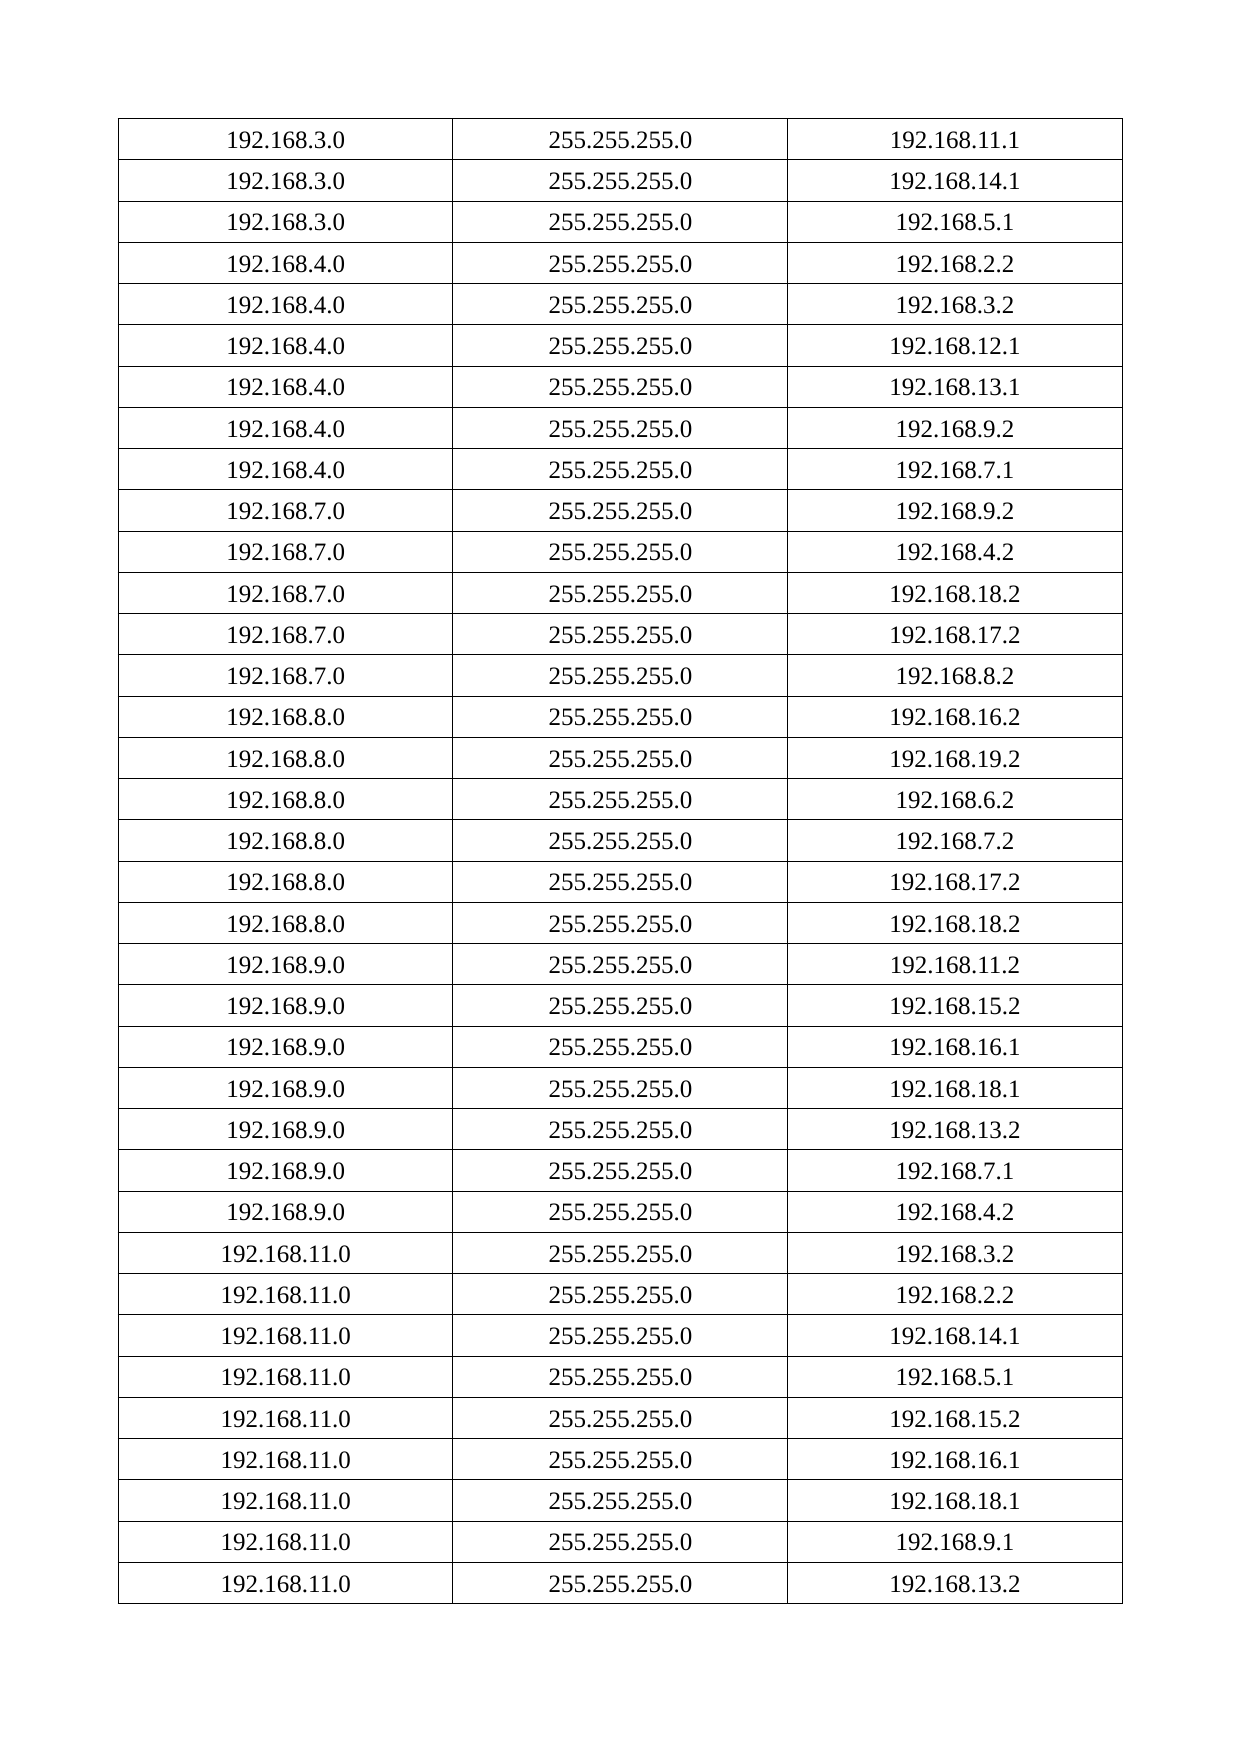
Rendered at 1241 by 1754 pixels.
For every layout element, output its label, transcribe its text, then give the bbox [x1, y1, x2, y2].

table_cell 192.168.11.0 [119, 1274, 452, 1314]
table_cell 255.255.255.0 [453, 1315, 787, 1356]
table_cell 255.255.255.0 [453, 1109, 787, 1149]
table_cell 192.168.8.0 [119, 903, 452, 943]
table_cell 192.168.7.1 [788, 1150, 1122, 1191]
table_cell 192.168.16.1 [788, 1027, 1122, 1067]
table_cell 192.168.18.2 [788, 903, 1122, 943]
table_cell 255.255.255.0 [453, 243, 787, 283]
table_cell 192.168.19.2 [788, 738, 1122, 778]
table_cell 255.255.255.0 [453, 1150, 787, 1191]
table_cell 192.168.4.0 [119, 284, 452, 324]
table_cell 192.168.11.0 [119, 1315, 452, 1356]
table_cell 192.168.16.1 [788, 1439, 1122, 1479]
table_cell 255.255.255.0 [453, 202, 787, 242]
table_cell 192.168.18.1 [788, 1480, 1122, 1521]
table_cell 192.168.14.1 [788, 1315, 1122, 1356]
table_cell 255.255.255.0 [453, 1068, 787, 1108]
table_cell 192.168.3.2 [788, 1233, 1122, 1273]
table_cell 192.168.7.0 [119, 532, 452, 572]
table_cell 192.168.8.0 [119, 738, 452, 778]
table_cell 255.255.255.0 [453, 985, 787, 1026]
table_cell 255.255.255.0 [453, 1233, 787, 1273]
table_cell 255.255.255.0 [453, 697, 787, 737]
table_cell 255.255.255.0 [453, 903, 787, 943]
table_cell 255.255.255.0 [453, 490, 787, 531]
table_cell 192.168.9.0 [119, 1150, 452, 1191]
table_cell 192.168.4.0 [119, 243, 452, 283]
table_cell 192.168.15.2 [788, 1398, 1122, 1438]
table_cell 255.255.255.0 [453, 1274, 787, 1314]
table_cell 192.168.13.1 [788, 367, 1122, 407]
table_cell 192.168.3.0 [119, 119, 452, 159]
table_cell 192.168.11.0 [119, 1480, 452, 1521]
table_cell 192.168.9.0 [119, 1068, 452, 1108]
table_cell 192.168.11.2 [788, 944, 1122, 984]
table_cell 192.168.13.2 [788, 1563, 1122, 1603]
table_cell 255.255.255.0 [453, 119, 787, 159]
table_cell 192.168.3.2 [788, 284, 1122, 324]
table_cell 255.255.255.0 [453, 1027, 787, 1067]
table_cell 192.168.5.1 [788, 1357, 1122, 1397]
table_cell 255.255.255.0 [453, 944, 787, 984]
table_cell 192.168.2.2 [788, 243, 1122, 283]
table_cell 192.168.11.0 [119, 1233, 452, 1273]
table_cell 255.255.255.0 [453, 1357, 787, 1397]
table_cell 192.168.4.0 [119, 325, 452, 366]
table_cell 192.168.8.0 [119, 697, 452, 737]
table_cell 255.255.255.0 [453, 655, 787, 696]
table_cell 192.168.12.1 [788, 325, 1122, 366]
table_cell 192.168.17.2 [788, 862, 1122, 902]
table_cell 255.255.255.0 [453, 532, 787, 572]
table_cell 192.168.14.1 [788, 160, 1122, 201]
table_cell 192.168.4.0 [119, 449, 452, 489]
table_cell 192.168.13.2 [788, 1109, 1122, 1149]
table_cell 192.168.11.0 [119, 1563, 452, 1603]
table_cell 192.168.3.0 [119, 160, 452, 201]
table_cell 192.168.7.2 [788, 820, 1122, 861]
table_cell 192.168.15.2 [788, 985, 1122, 1026]
table_cell 192.168.9.2 [788, 490, 1122, 531]
table_cell 255.255.255.0 [453, 408, 787, 448]
table_cell 255.255.255.0 [453, 367, 787, 407]
table_cell 255.255.255.0 [453, 573, 787, 613]
table_cell 255.255.255.0 [453, 449, 787, 489]
table_cell 192.168.17.2 [788, 614, 1122, 654]
table_cell 192.168.18.1 [788, 1068, 1122, 1108]
table_cell 192.168.4.0 [119, 408, 452, 448]
table_cell 192.168.8.0 [119, 820, 452, 861]
table_cell 192.168.4.2 [788, 1192, 1122, 1232]
table_cell 192.168.5.1 [788, 202, 1122, 242]
table_cell 255.255.255.0 [453, 160, 787, 201]
table_cell 255.255.255.0 [453, 862, 787, 902]
table_cell 255.255.255.0 [453, 614, 787, 654]
table_cell 255.255.255.0 [453, 1398, 787, 1438]
table_cell 192.168.7.0 [119, 490, 452, 531]
table_cell 192.168.7.0 [119, 655, 452, 696]
table_cell 192.168.11.0 [119, 1439, 452, 1479]
table_cell 192.168.9.0 [119, 1109, 452, 1149]
table_cell 255.255.255.0 [453, 738, 787, 778]
table_cell 192.168.9.0 [119, 1027, 452, 1067]
table_cell 255.255.255.0 [453, 325, 787, 366]
table_cell 192.168.9.1 [788, 1522, 1122, 1562]
table_cell 255.255.255.0 [453, 284, 787, 324]
table_cell 192.168.4.2 [788, 532, 1122, 572]
table_cell 192.168.9.0 [119, 1192, 452, 1232]
table_cell 192.168.2.2 [788, 1274, 1122, 1314]
table_cell 192.168.7.1 [788, 449, 1122, 489]
table_cell 192.168.8.0 [119, 779, 452, 819]
table_cell 255.255.255.0 [453, 779, 787, 819]
table_cell 192.168.11.1 [788, 119, 1122, 159]
table_cell 255.255.255.0 [453, 1522, 787, 1562]
table_cell 192.168.3.0 [119, 202, 452, 242]
table_cell 192.168.18.2 [788, 573, 1122, 613]
table_cell 192.168.11.0 [119, 1357, 452, 1397]
table_cell 255.255.255.0 [453, 820, 787, 861]
table_cell 255.255.255.0 [453, 1480, 787, 1521]
table_cell 255.255.255.0 [453, 1563, 787, 1603]
table_cell 192.168.9.0 [119, 944, 452, 984]
table_cell 255.255.255.0 [453, 1439, 787, 1479]
table_cell 255.255.255.0 [453, 1192, 787, 1232]
table_cell 192.168.4.0 [119, 367, 452, 407]
table_cell 192.168.16.2 [788, 697, 1122, 737]
table_cell 192.168.8.2 [788, 655, 1122, 696]
table_cell 192.168.7.0 [119, 614, 452, 654]
table_cell 192.168.9.2 [788, 408, 1122, 448]
table_cell 192.168.8.0 [119, 862, 452, 902]
table_cell 192.168.11.0 [119, 1398, 452, 1438]
table_cell 192.168.11.0 [119, 1522, 452, 1562]
table_cell 192.168.7.0 [119, 573, 452, 613]
table_cell 192.168.9.0 [119, 985, 452, 1026]
table_cell 192.168.6.2 [788, 779, 1122, 819]
